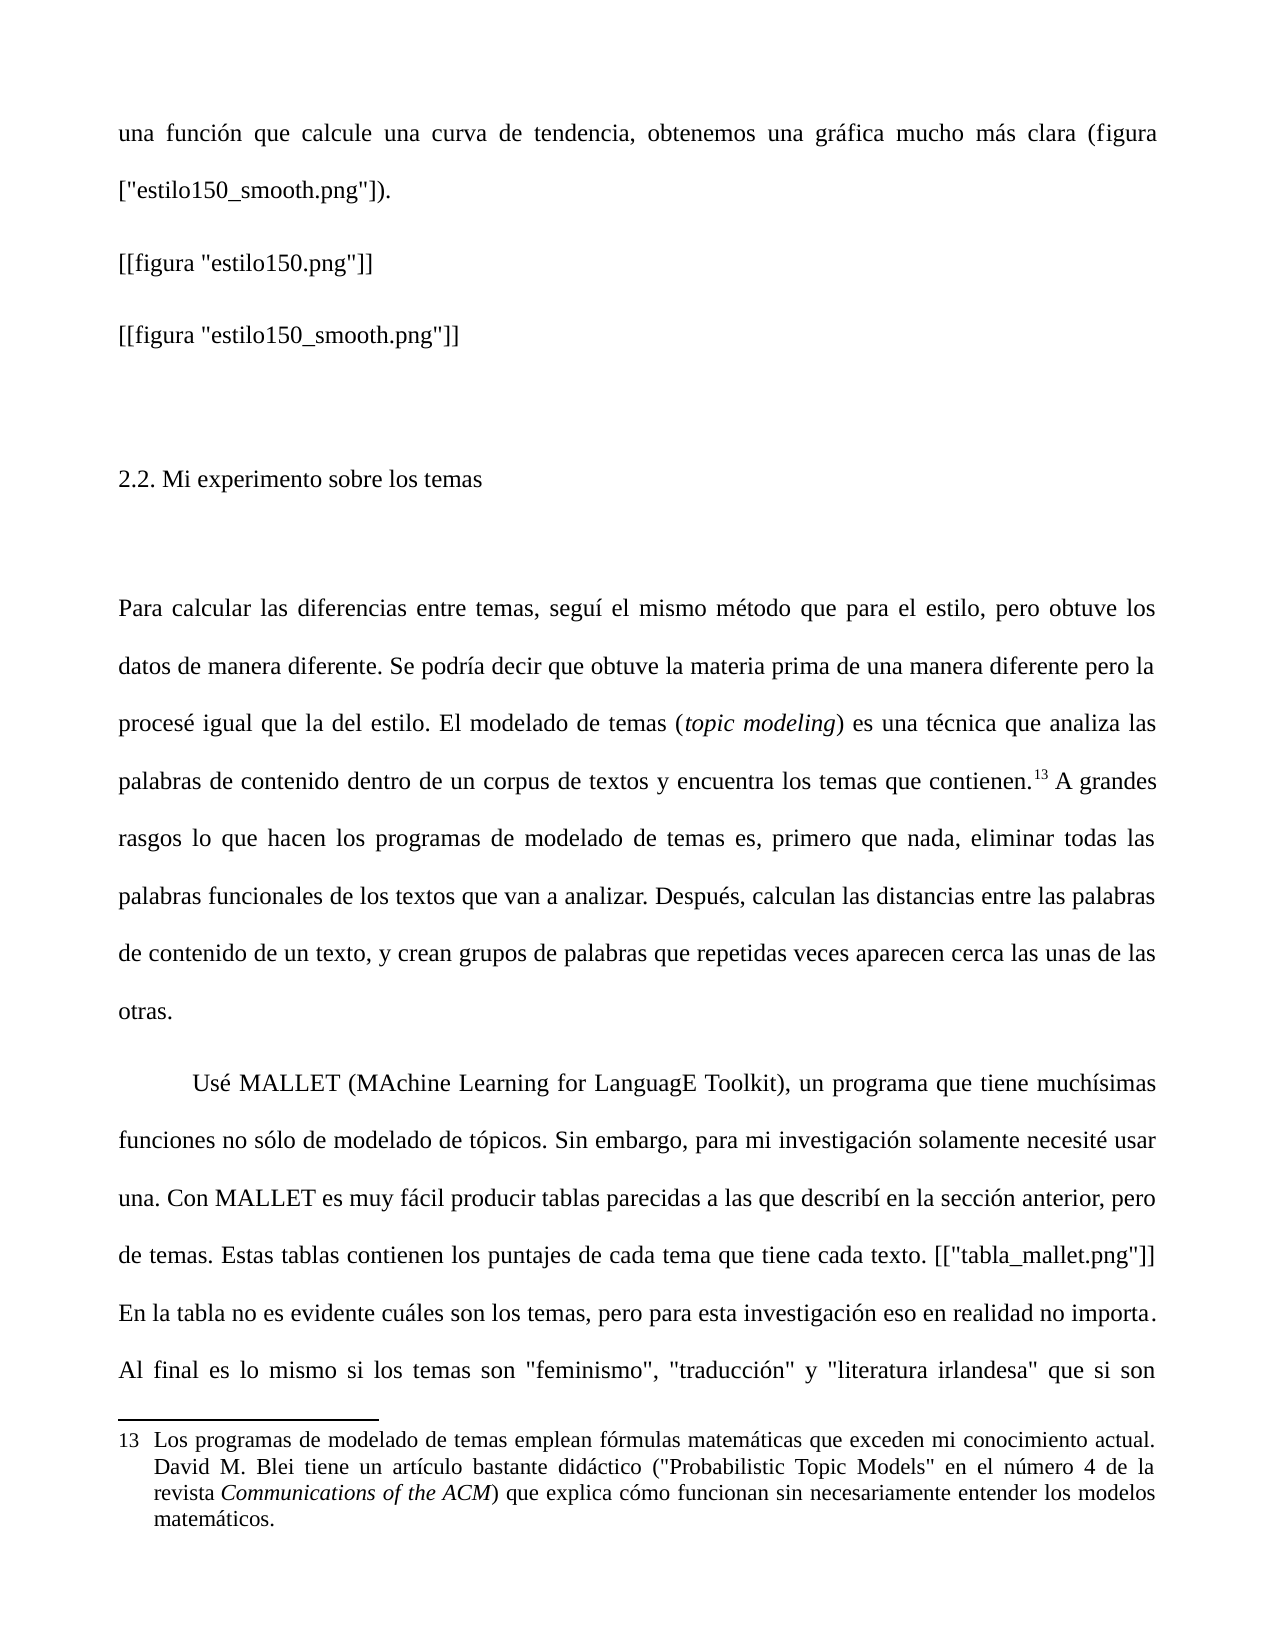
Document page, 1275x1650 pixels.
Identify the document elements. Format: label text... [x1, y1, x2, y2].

subtitle 2.2. Mi experimento sobre los temas [118, 464, 1157, 493]
text una función que calcule una curva de tendencia, obtenemos una gráfica mucho más clara (figura ["estilo150_smooth.png"]). [118, 118, 1157, 204]
text Para calcular las diferencias entre temas, seguí el mismo método que para el estilo, pero obtuve los datos de manera diferente. Se podría decir que obtuve la materia prima de una manera diferente pero la procesé igual que la del estilo. El modelado de temas (topic modeling) es una técnica que analiza las palabras de contenido dentro de un corpus de textos y encuentra los temas que contienen. A grandes rasgos lo que hacen los programas de modelado de temas es, primero que nada, eliminar todas las palabras funcionales de los textos que van a analizar. Después, calculan las distancias entre las palabras de contenido de un texto, y crean grupos de palabras que repetidas veces aparecen cerca las unas de las otras. [118, 593, 1157, 1025]
text Los programas de modelado de temas emplean fórmulas matemáticas que exceden mi conocimiento actual. David M. Blei tiene un artículo bastante didáctico ("Probabilistic Topic Models" en el número 4 de la revista Communications of the ACM) que explica cómo funcionan sin necesariamente entender los modelos matemáticos. [118, 1426, 1157, 1532]
text [[figura "estilo150.png"]] [118, 248, 1157, 276]
text [[figura "estilo150_smooth.png"]] [118, 320, 1157, 348]
text Usé MALLET (MAchine Learning for LanguagE Toolkit), un programa que tiene muchísimas funciones no sólo de modelado de tópicos. Sin embargo, para mi investigación solamente necesité usar una. Con MALLET es muy fácil producir tablas parecidas a las que describí en la sección anterior, pero de temas. Estas tablas contienen los puntajes de cada tema que tiene cada texto. [["tabla_mallet.png"]] En la tabla no es evidente cuáles son los temas, pero para esta investigación eso en realidad no importa. Al final es lo mismo si los temas son "feminismo", "traducción" y "literatura irlandesa" que si son [118, 1068, 1157, 1384]
